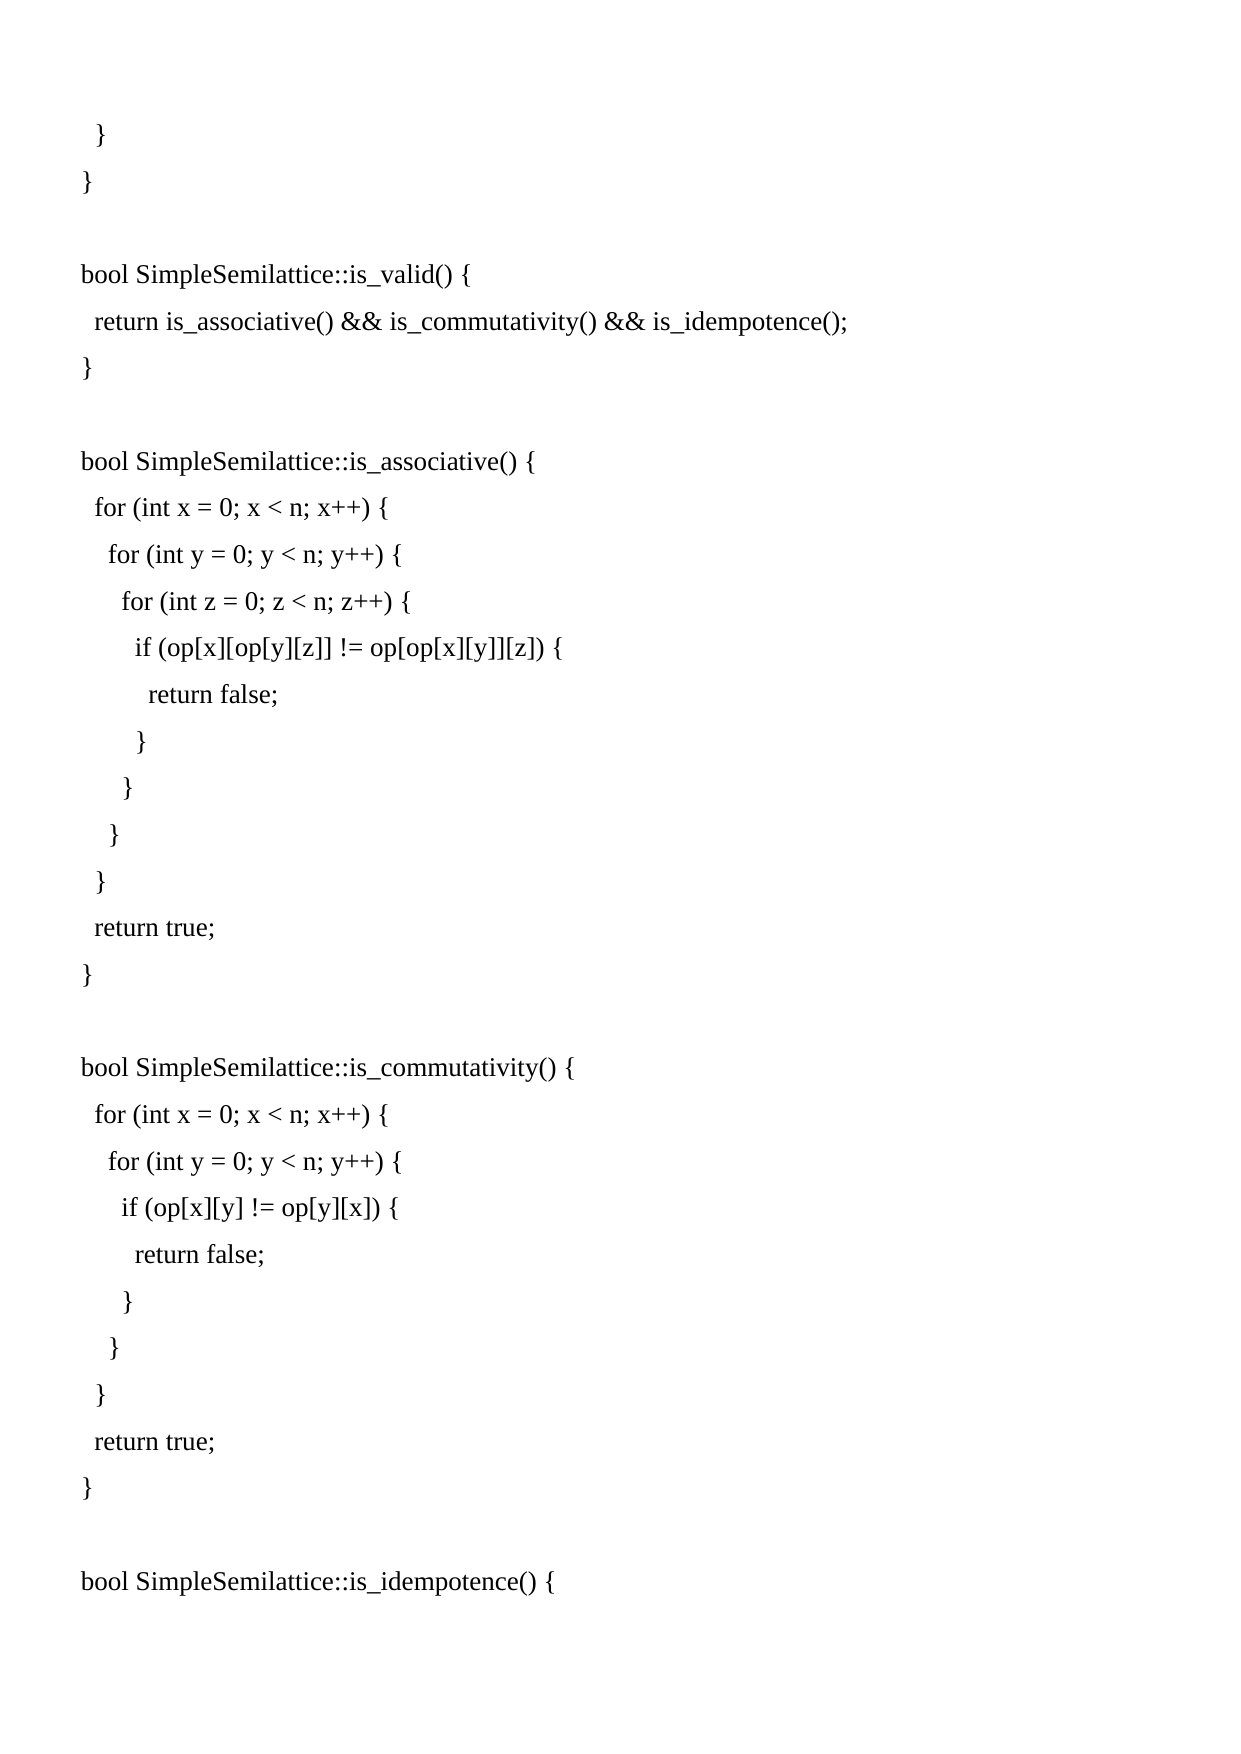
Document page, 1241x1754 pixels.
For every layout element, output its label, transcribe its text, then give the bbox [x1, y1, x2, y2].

list } [81, 725, 1122, 756]
list if (op[x][y] != op[y][x]) { [81, 1191, 1122, 1223]
list return true; [81, 1425, 1122, 1456]
list bool SimpleSemilattice::is_idempotence() { [81, 1565, 1122, 1596]
list for (int y = 0; y < n; y++) { [81, 538, 1122, 569]
list return is_associative() && is_commutativity() && is_idempotence(); [81, 305, 1122, 336]
list } [81, 771, 1122, 803]
list } [81, 118, 1122, 149]
list } [81, 865, 1122, 896]
list if (op[x][op[y][z]] != op[op[x][y]][z]) { [81, 631, 1122, 663]
list bool SimpleSemilattice::is_commutativity() { [81, 1051, 1122, 1083]
list for (int z = 0; z < n; z++) { [81, 585, 1122, 616]
list return true; [81, 911, 1122, 943]
list } [81, 351, 1122, 383]
list for (int y = 0; y < n; y++) { [81, 1145, 1122, 1176]
list } [81, 1378, 1122, 1409]
list } [81, 165, 1122, 196]
list bool SimpleSemilattice::is_valid() { [81, 258, 1122, 289]
list for (int x = 0; x < n; x++) { [81, 491, 1122, 523]
list } [81, 1331, 1122, 1363]
list for (int x = 0; x < n; x++) { [81, 1098, 1122, 1129]
list bool SimpleSemilattice::is_associative() { [81, 445, 1122, 476]
list } [81, 1285, 1122, 1316]
list return false; [81, 678, 1122, 709]
list return false; [81, 1238, 1122, 1269]
list } [81, 1471, 1122, 1503]
list } [81, 958, 1122, 989]
list } [81, 818, 1122, 849]
